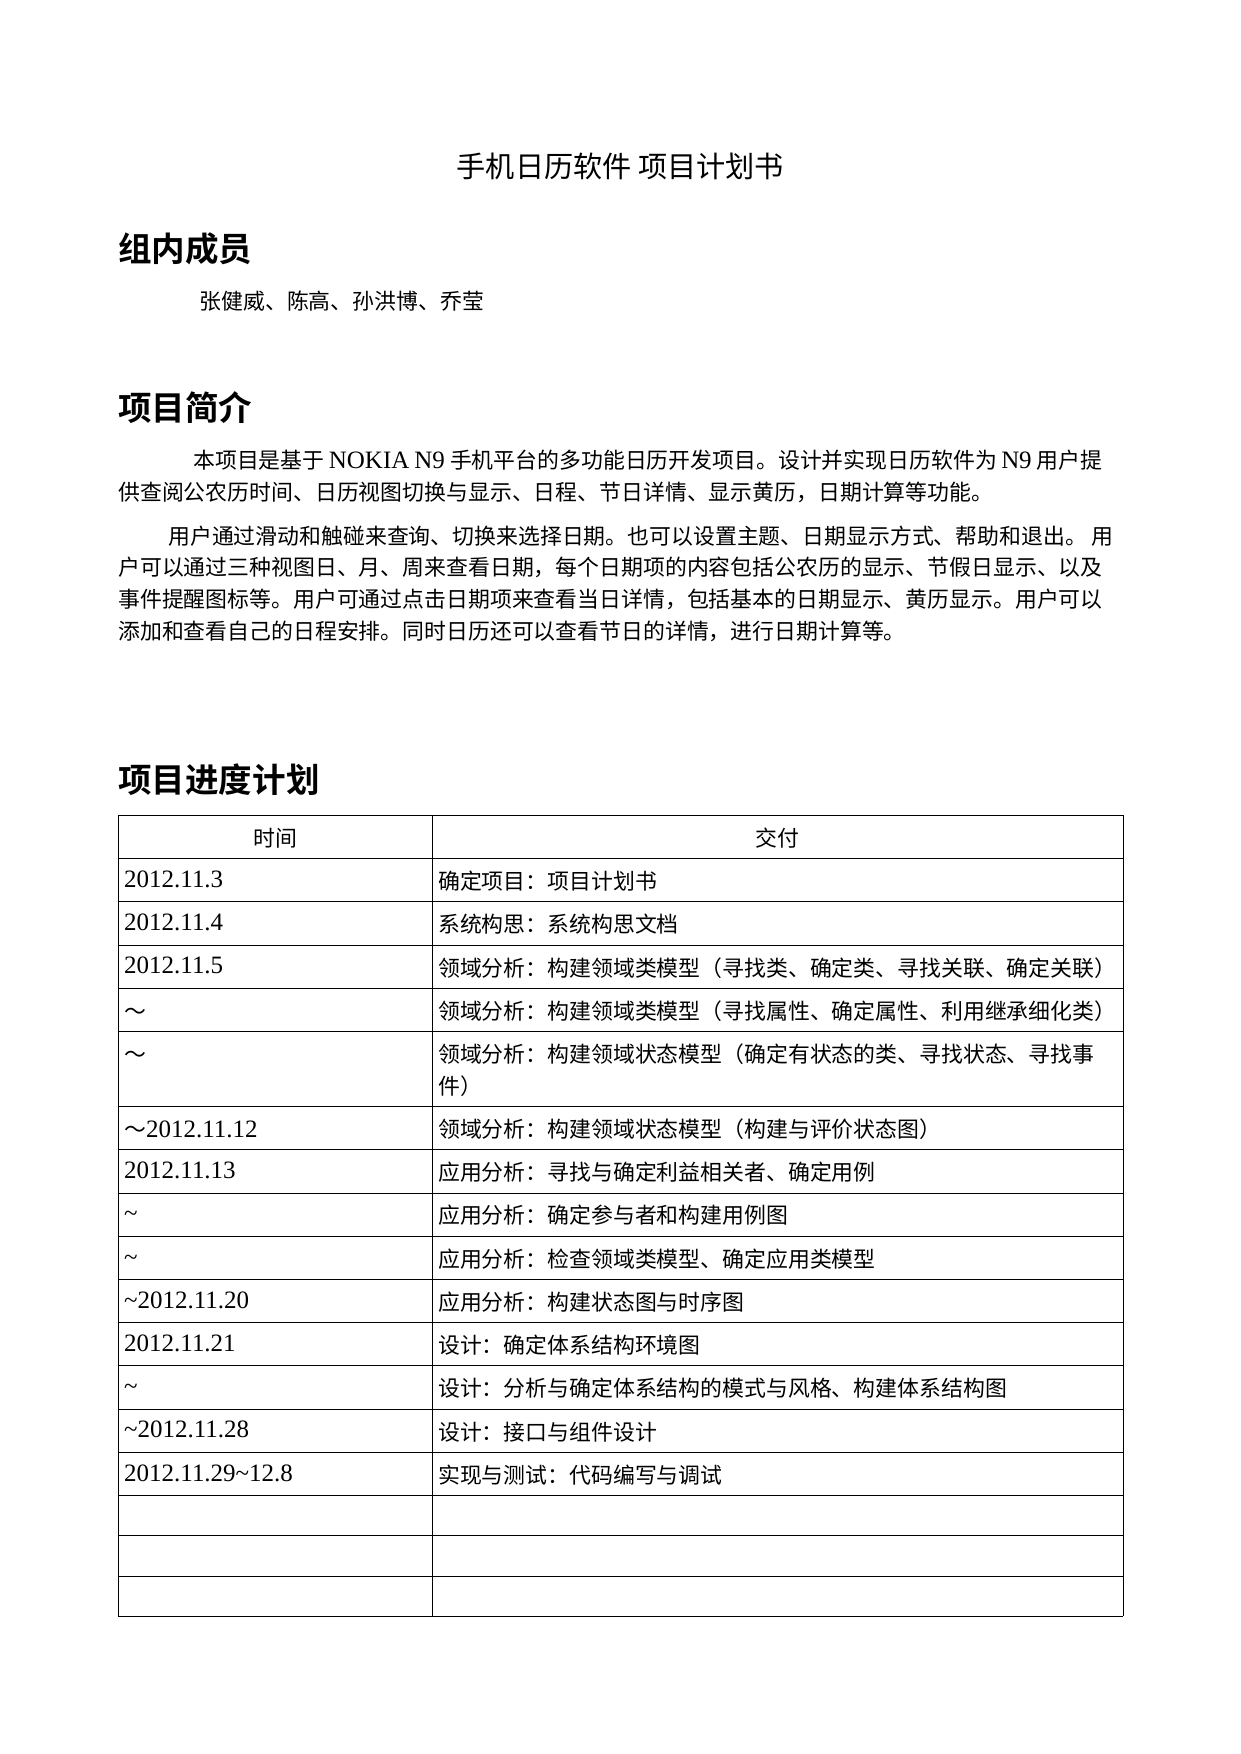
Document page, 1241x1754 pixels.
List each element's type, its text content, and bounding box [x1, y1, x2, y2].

table_cell 应用分析：寻找与确定利益相关者、确定用例 [433, 1150, 1123, 1192]
table_cell 领域分析：构建领域状态模型（构建与评价状态图） [433, 1107, 1123, 1149]
table_cell ~ [119, 1366, 432, 1409]
text 本项目是基于NOKIA N9手机平台的多功能日历开发项目。设计并实现日历软件为N9用户提供查阅公农历时间、日历视图切换与显示、日程、节日详情、显示黄历，日期计算等功能。 [118, 443, 1122, 506]
table_cell [433, 1536, 1123, 1576]
table_cell ~2012.11.28 [119, 1410, 432, 1452]
table_header 交付 [433, 816, 1123, 858]
table_cell 领域分析：构建领域状态模型（确定有状态的类、寻找状态、寻找事件） [433, 1032, 1123, 1106]
table_cell 2012.11.4 [119, 902, 432, 945]
text 用户通过滑动和触碰来查询、切换来选择日期。也可以设置主题、日期显示方式、帮助和退出。 用户可以通过三种视图日、月、周来查看日期，每个日期项的内容包括公农历的显示、节假日显示、以及事件提醒图标等。用户可通过点击日期项来查看当日详情，包括基本的日期显示、黄历显示。用户可以添加和查看自己的日程安排。同时日历还可以查看节日的详情，进行日期计算等。 [118, 519, 1122, 645]
subtitle 组内成员 [118, 223, 1122, 271]
text 张健威、陈高、孙洪博、乔莹 [118, 284, 1122, 316]
subtitle 手机日历软件 项目计划书 [118, 143, 1122, 185]
table_cell 确定项目：项目计划书 [433, 859, 1123, 901]
table_cell 应用分析：确定参与者和构建用例图 [433, 1194, 1123, 1236]
table_cell [119, 1577, 432, 1616]
table_cell 设计：分析与确定体系结构的模式与风格、构建体系结构图 [433, 1366, 1123, 1409]
table_cell 2012.11.13 [119, 1150, 432, 1192]
table_cell 系统构思：系统构思文档 [433, 902, 1123, 945]
subtitle 项目进度计划 [118, 754, 1122, 802]
table_cell ~2012.11.20 [119, 1280, 432, 1322]
table_cell 应用分析：构建状态图与时序图 [433, 1280, 1123, 1322]
table_cell 设计：接口与组件设计 [433, 1410, 1123, 1452]
table_cell 2012.11.5 [119, 946, 432, 988]
table_cell 设计：确定体系结构环境图 [433, 1323, 1123, 1365]
table_header 时间 [119, 816, 432, 858]
table_cell 领域分析：构建领域类模型（寻找属性、确定属性、利用继承细化类） [433, 989, 1123, 1031]
table_cell [119, 1536, 432, 1576]
subtitle 项目简介 [118, 382, 1122, 430]
table_cell [119, 1496, 432, 1535]
table_cell ～2012.11.12 [119, 1107, 432, 1149]
table_cell [433, 1496, 1123, 1535]
table_cell 2012.11.3 [119, 859, 432, 901]
table_cell ～ [119, 1032, 432, 1106]
table_cell 2012.11.29~12.8 [119, 1453, 432, 1495]
table_cell 应用分析：检查领域类模型、确定应用类模型 [433, 1237, 1123, 1279]
table_cell 实现与测试：代码编写与调试 [433, 1453, 1123, 1495]
table_cell ~ [119, 1194, 432, 1236]
table_cell ～ [119, 989, 432, 1031]
table_cell 2012.11.21 [119, 1323, 432, 1365]
table_cell ~ [119, 1237, 432, 1279]
table_cell [433, 1577, 1123, 1616]
table_cell 领域分析：构建领域类模型（寻找类、确定类、寻找关联、确定关联） [433, 946, 1123, 988]
